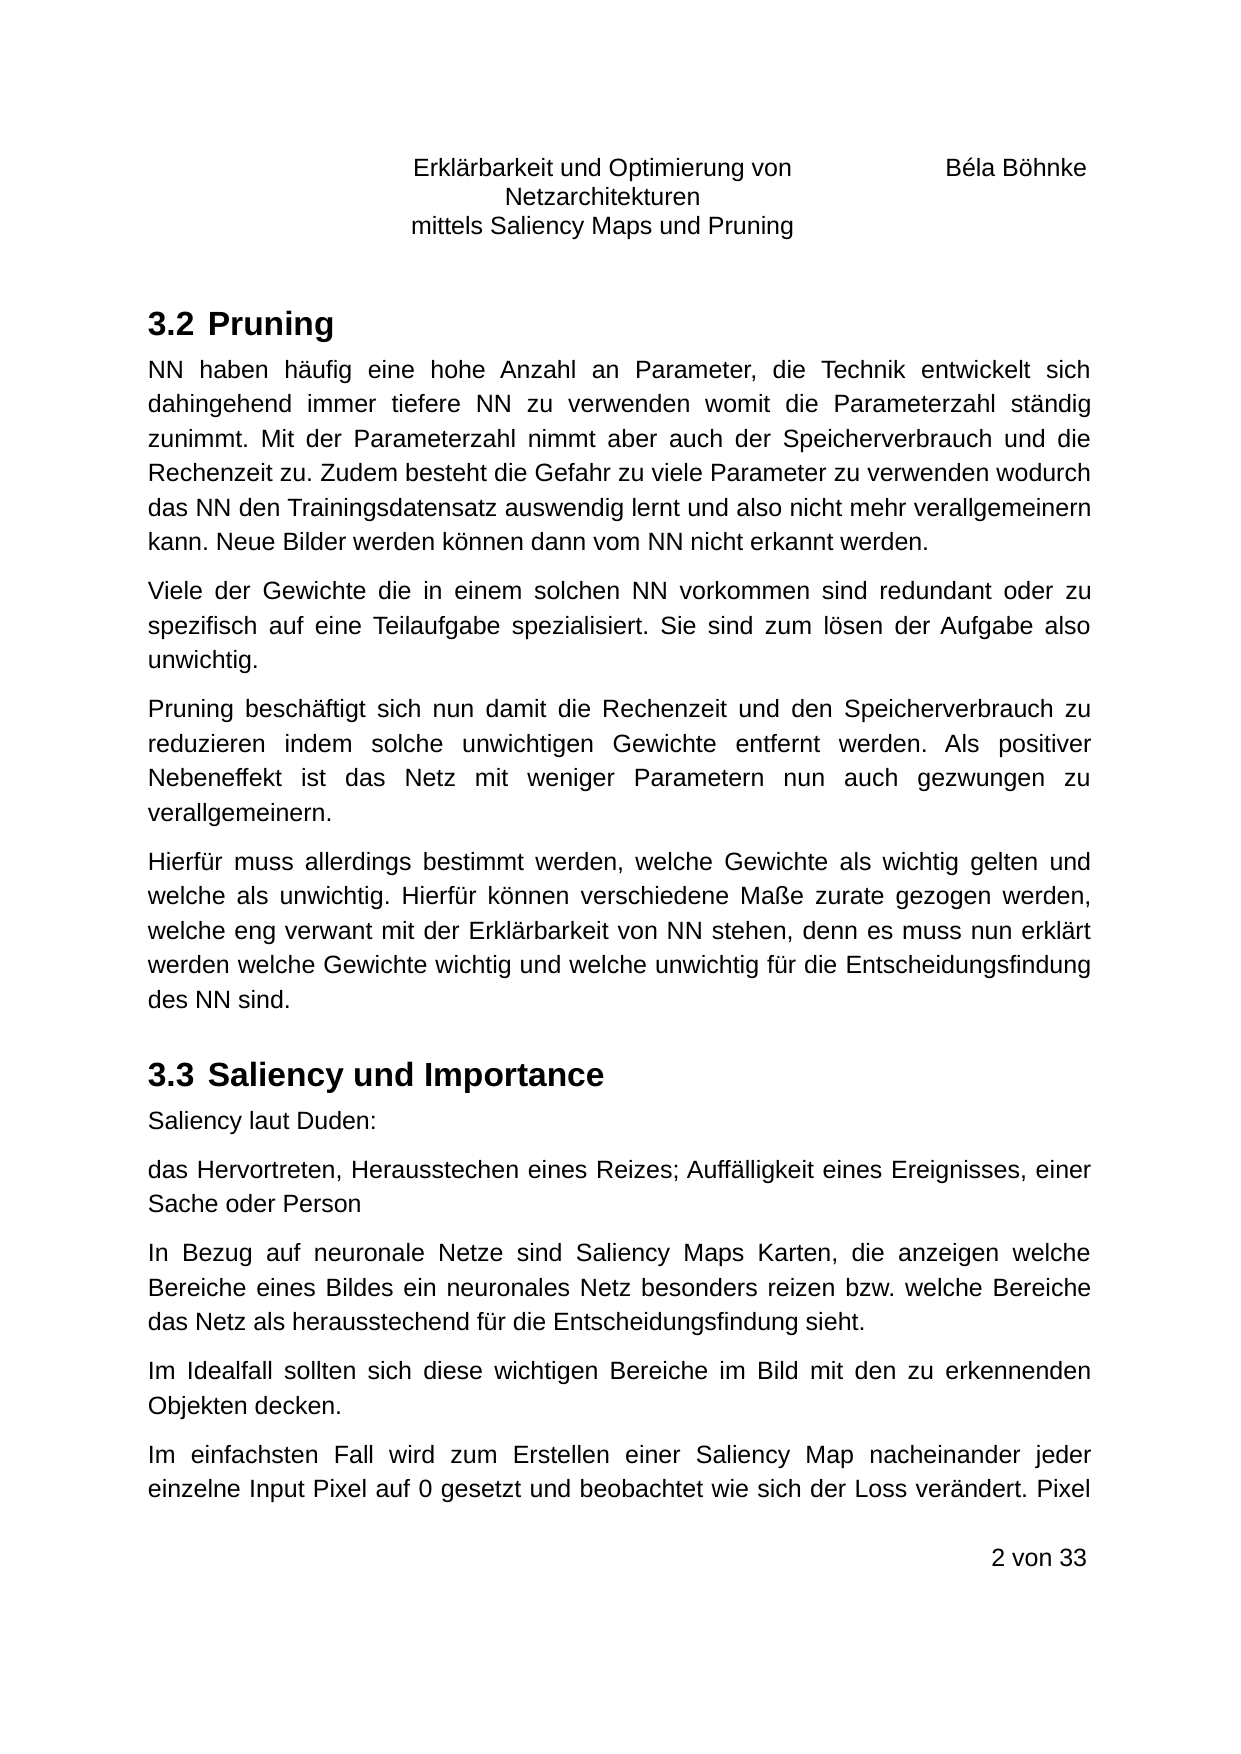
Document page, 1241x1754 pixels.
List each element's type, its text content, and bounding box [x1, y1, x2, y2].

text Im Idealfall sollten sich diese wichtigen Bereiche im Bild mit den zu erkennenden Objekten decken. [148, 1356, 1093, 1419]
subtitle Pruning [148, 303, 1093, 342]
text Im einfachsten Fall wird zum Erstellen einer Saliency Map nacheinander jeder einzelne Input Pixel auf 0 gesetzt und beobachtet wie sich der Loss verändert. Pixel [148, 1440, 1093, 1503]
subtitle Saliency und Importance [148, 1054, 1093, 1093]
text NN haben häufig eine hohe Anzahl an Parameter, die Technik entwickelt sich dahingehend immer tiefere NN zu verwenden womit die Parameterzahl ständig zunimmt. Mit der Parameterzahl nimmt aber auch der Speicherverbrauch und die Rechenzeit zu. Zudem besteht die Gefahr zu viele Parameter zu verwenden wodurch das NN den Trainingsdatensatz auswendig lernt und also nicht mehr verallgemeinern kann. Neue Bilder werden können dann vom NN nicht erkannt werden. [148, 355, 1093, 556]
text In Bezug auf neuronale Netze sind Saliency Maps Karten, die anzeigen welche Bereiche eines Bildes ein neuronales Netz besonders reizen bzw. welche Bereiche das Netz als herausstechend für die Entscheidungsfindung sieht. [148, 1238, 1093, 1336]
text Viele der Gewichte die in einem solchen NN vorkommen sind redundant oder zu spezifisch auf eine Teilaufgabe spezialisiert. Sie sind zum lösen der Aufgabe also unwichtig. [148, 576, 1093, 674]
text Saliency laut Duden: [148, 1106, 1093, 1134]
text Pruning beschäftigt sich nun damit die Rechenzeit und den Speicherverbrauch zu reduzieren indem solche unwichtigen Gewichte entfernt werden. Als positiver Nebeneffekt ist das Netz mit weniger Parametern nun auch gezwungen zu verallgemeinern. [148, 694, 1093, 826]
text Hierfür muss allerdings bestimmt werden, welche Gewichte als wichtig gelten und welche als unwichtig. Hierfür können verschiedene Maße zurate gezogen werden, welche eng verwant mit der Erklärbarkeit von NN stehen, denn es muss nun erklärt werden welche Gewichte wichtig und welche unwichtig für die Entscheidungsfindung des NN sind. [148, 847, 1093, 1013]
text das Hervortreten, Herausstechen eines Reizes; Auffälligkeit eines Ereignisses, einer Sache oder Person [148, 1155, 1093, 1218]
